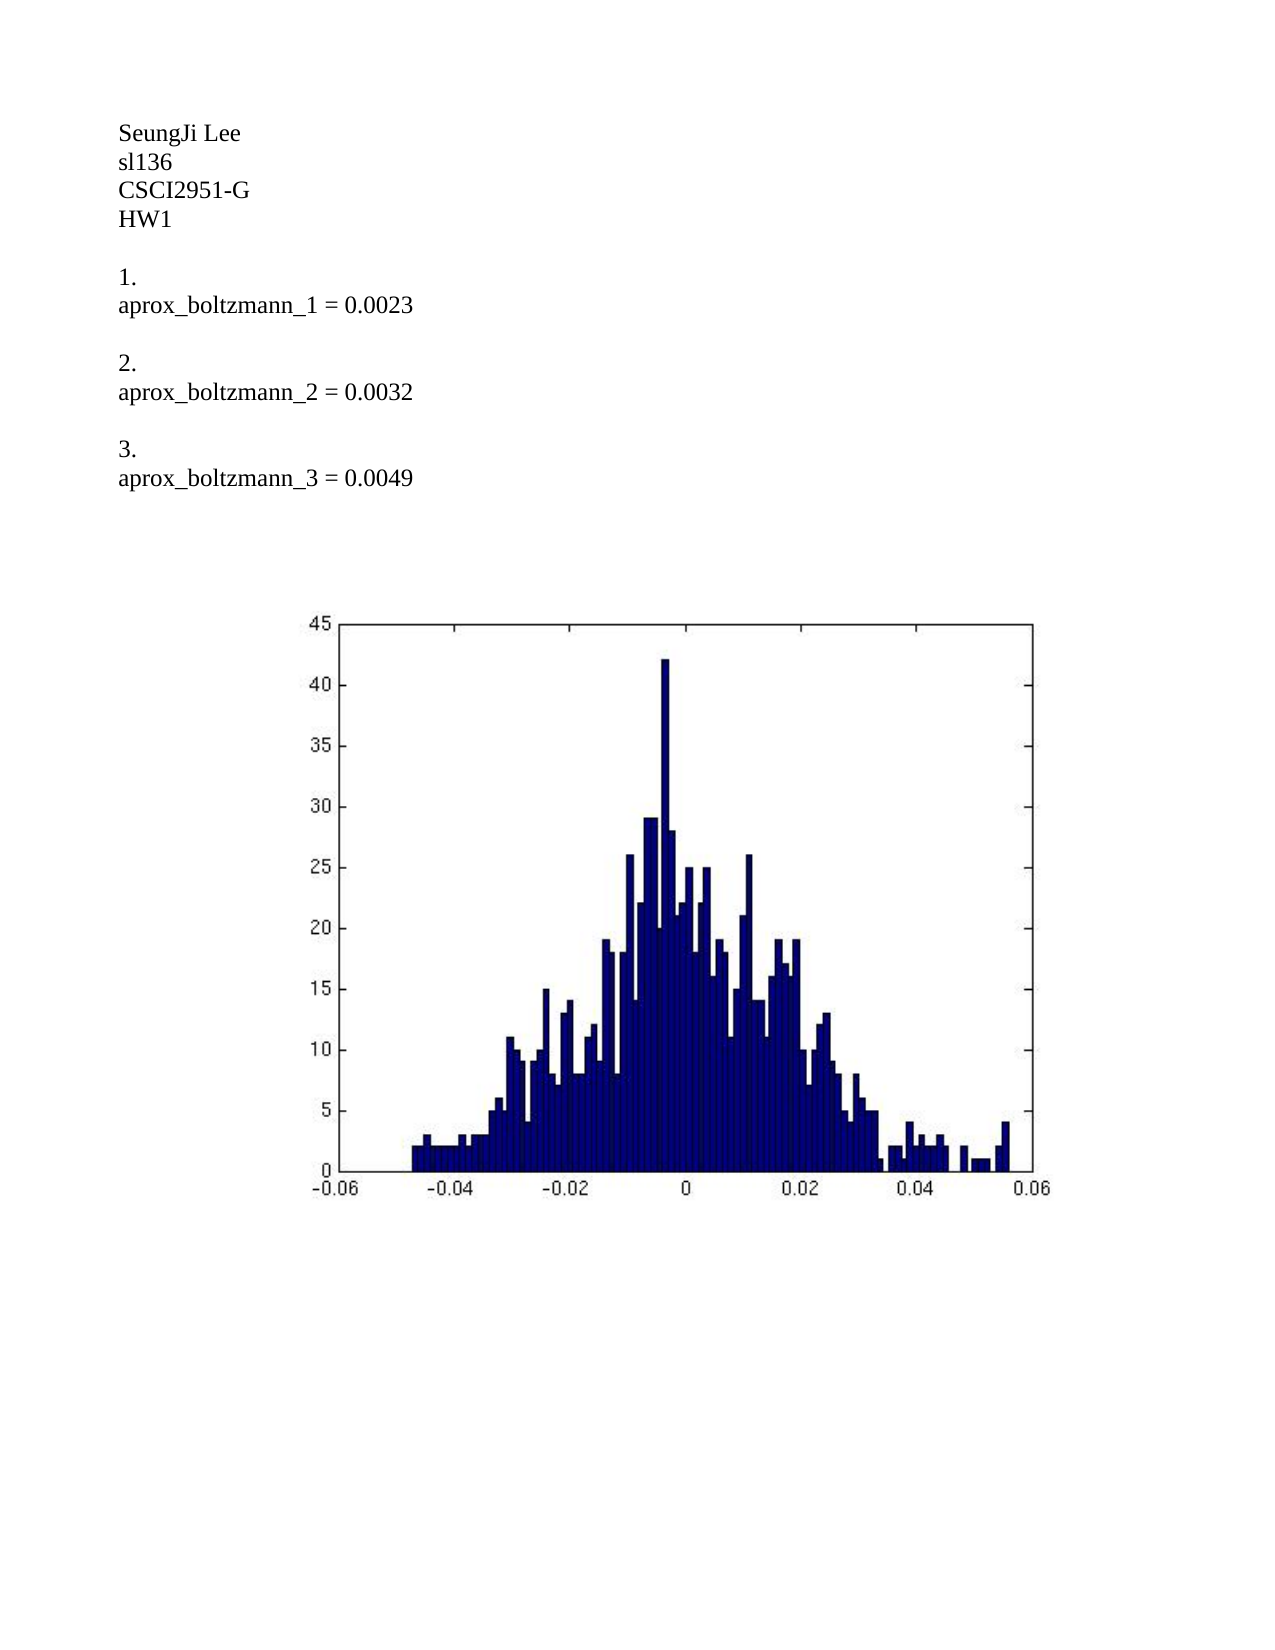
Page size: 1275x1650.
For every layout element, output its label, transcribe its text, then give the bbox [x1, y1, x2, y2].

text HW1 [118, 204, 1157, 233]
text 2. [118, 348, 1157, 377]
text 1. [118, 262, 1157, 291]
text SeungJi Lee [118, 118, 1157, 147]
text sl136 [118, 147, 1157, 176]
text aprox_boltzmann_2 = 0.0032 [118, 377, 1157, 406]
text aprox_boltzmann_3 = 0.0049 [118, 463, 1157, 492]
text 3. [118, 434, 1157, 463]
picture [222, 574, 1117, 1245]
text aprox_boltzmann_1 = 0.0023 [118, 291, 1157, 319]
text CSCI2951-G [118, 176, 1157, 204]
